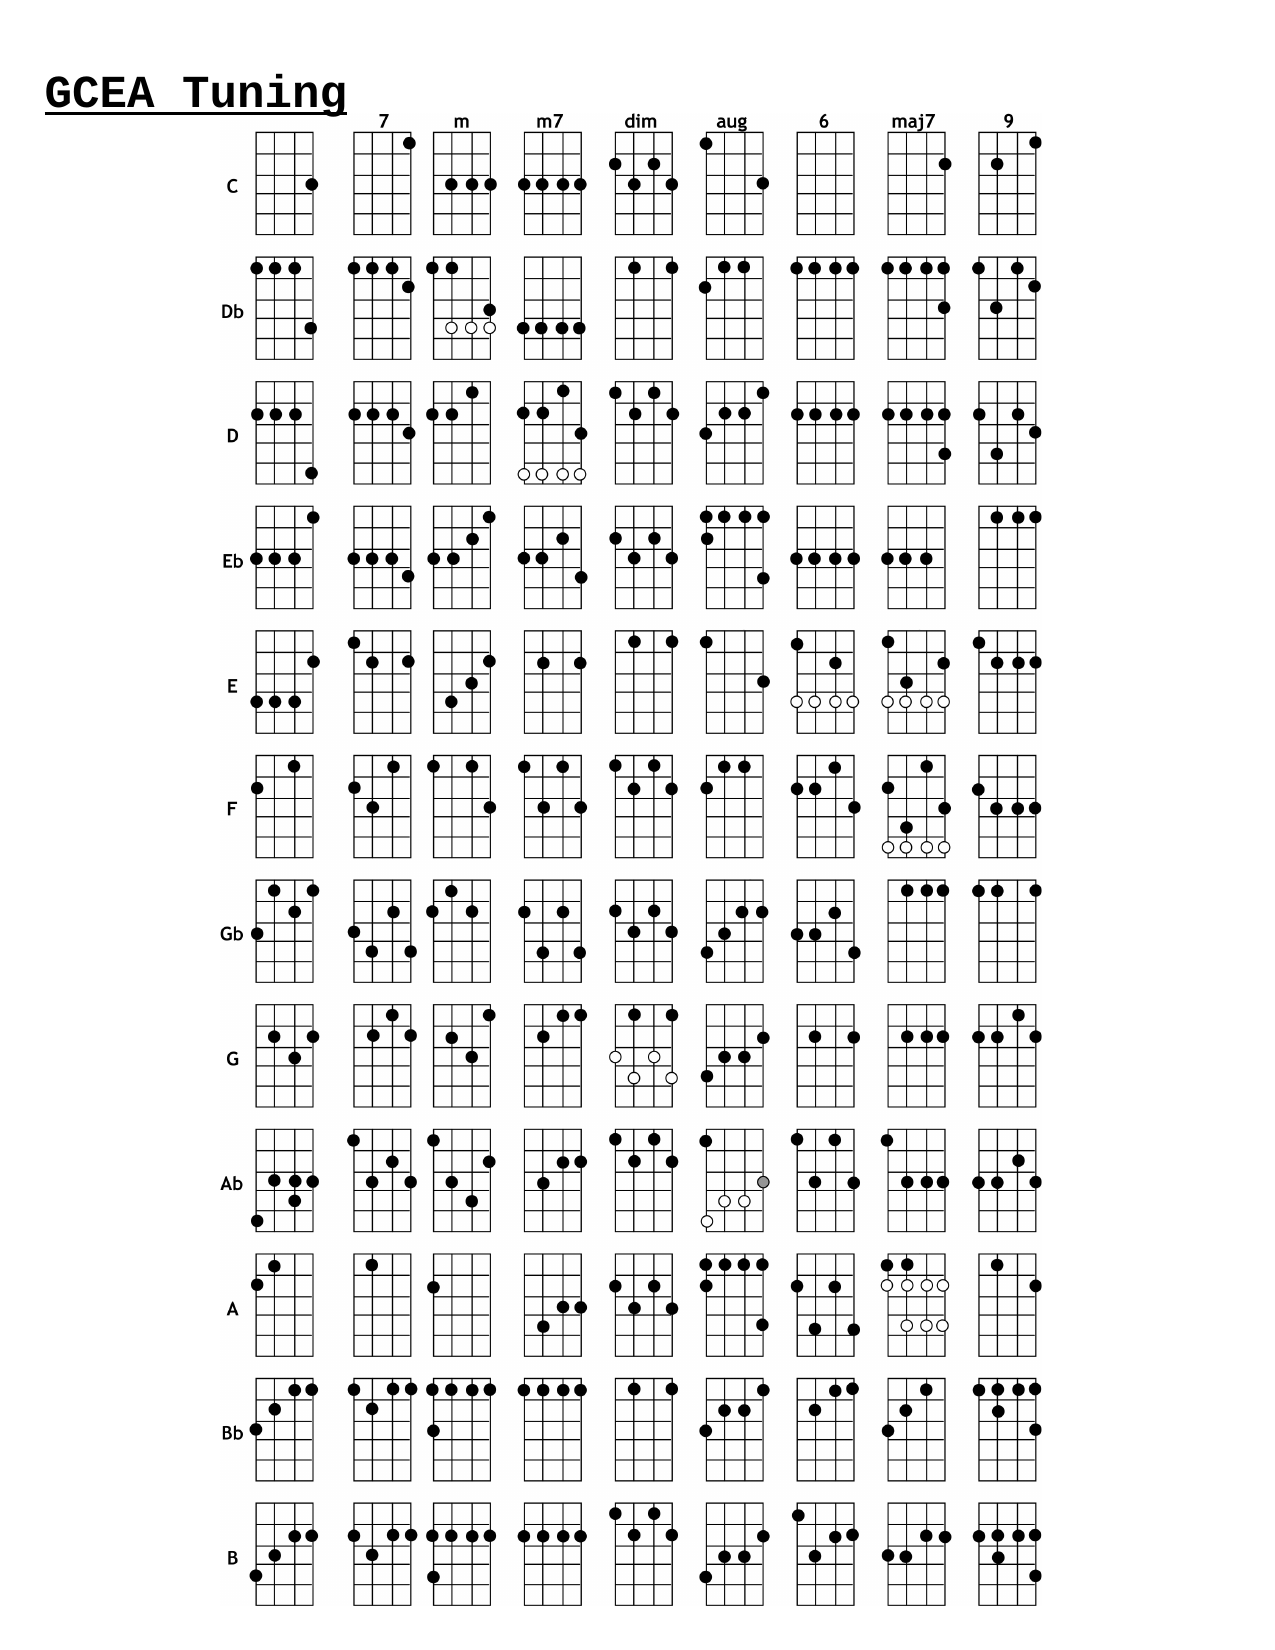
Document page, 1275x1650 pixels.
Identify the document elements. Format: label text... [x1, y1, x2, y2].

subtitle GCEA Tuning [44, 69, 1231, 121]
picture [220, 113, 1042, 1606]
